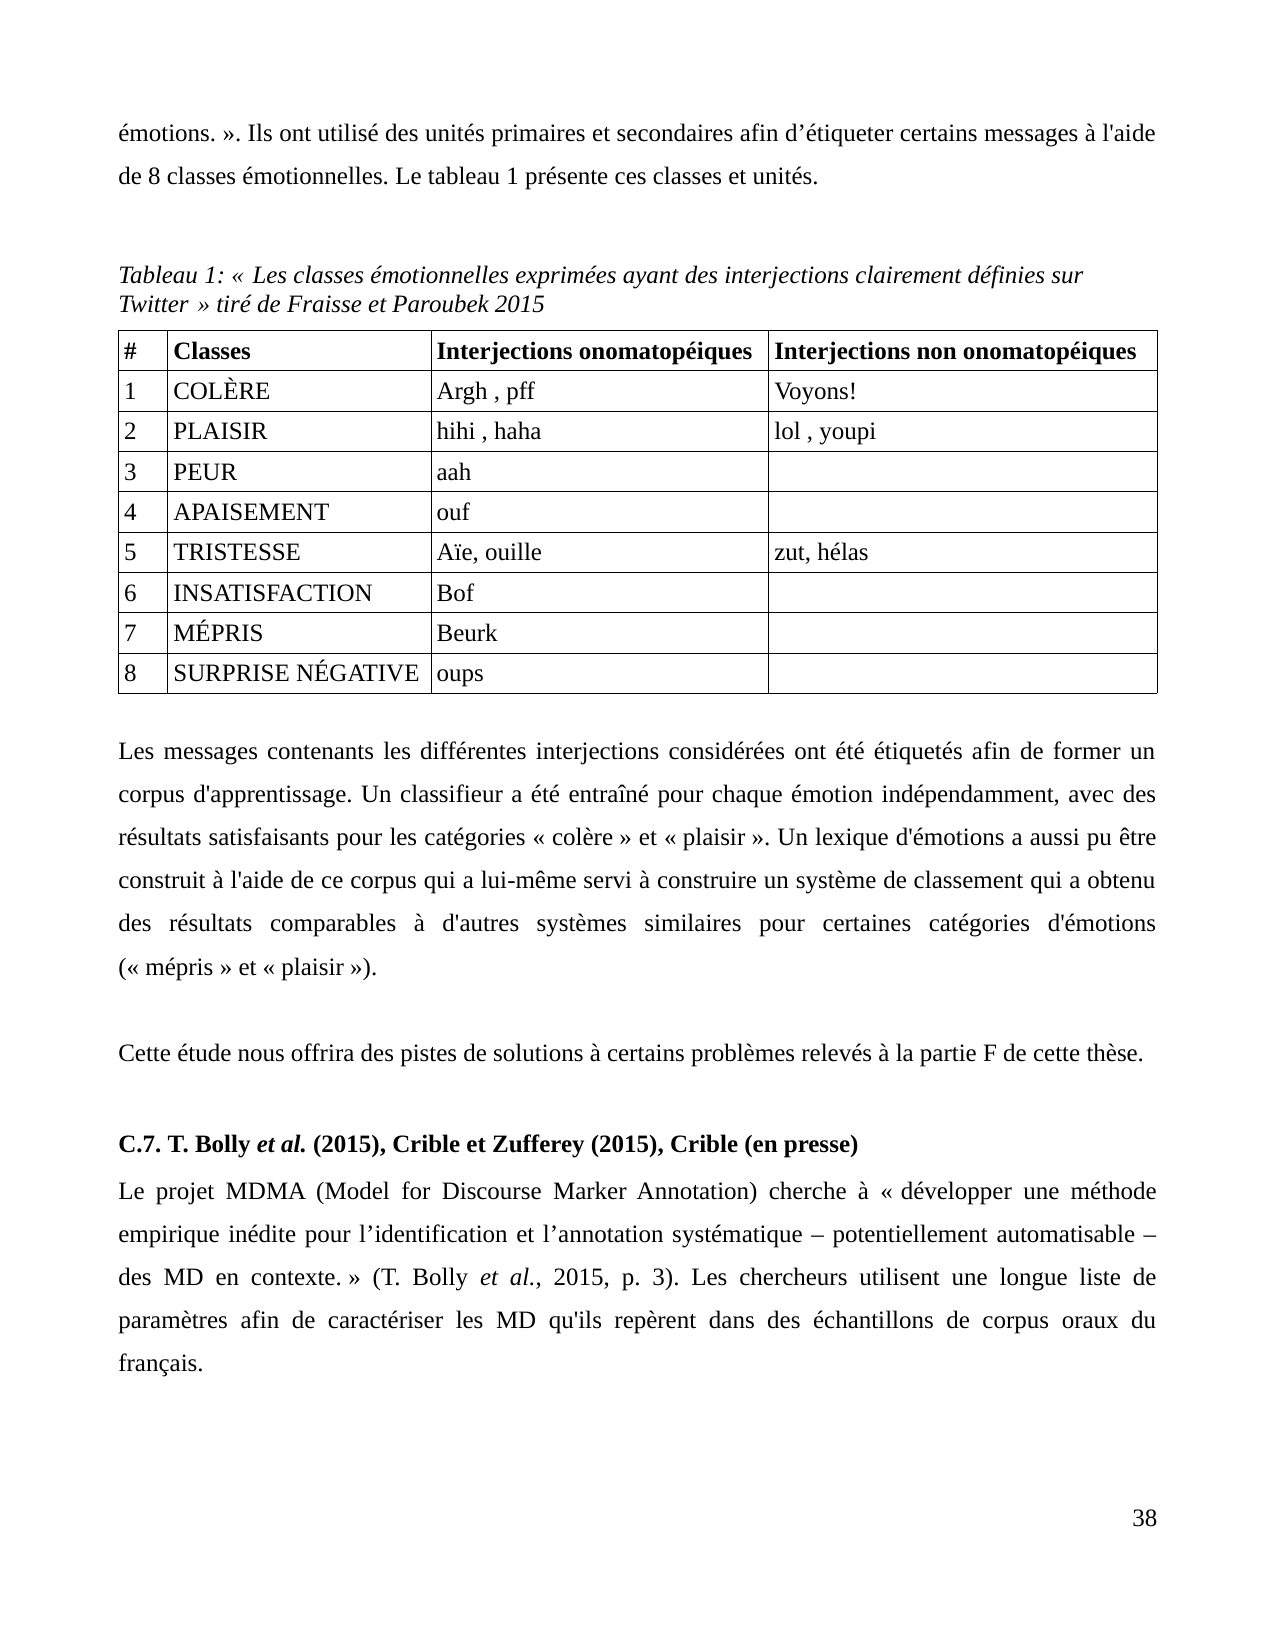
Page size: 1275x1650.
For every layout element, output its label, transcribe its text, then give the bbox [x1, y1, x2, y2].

table_cell aah [432, 452, 768, 491]
table_cell [769, 452, 1157, 491]
table_cell TRISTESSE [168, 533, 431, 572]
table_cell [769, 654, 1157, 693]
table_cell MÉPRIS [168, 613, 431, 652]
subtitle C.7. T. Bolly et al. (2015), Crible et Zufferey (2015), Crible (en presse) [118, 1129, 1157, 1158]
table_cell 1 [119, 371, 167, 411]
table_cell 7 [119, 613, 167, 652]
text Les messages contenants les différentes interjections considérées ont été étiquetés afin de former un corpus d'apprentissage. Un classifieur a été entraîné pour chaque émotion indépendamment, avec des résultats satisfaisants pour les catégories « colère » et « plaisir ». Un lexique d'émotions a aussi pu être construit à l'aide de ce corpus qui a lui-même servi à construire un système de classement qui a obtenu des résultats comparables à d'autres systèmes similaires pour certaines catégories d'émotions (« mépris » et « plaisir »). [118, 736, 1157, 980]
table_header Classes [168, 331, 431, 370]
table_cell 5 [119, 533, 167, 572]
table_header Interjections onomatopéiques [432, 331, 768, 370]
table_cell [769, 613, 1157, 652]
table_cell Beurk [432, 613, 768, 652]
text Le projet MDMA (Model for Discourse Marker Annotation) cherche à « développer une méthode empirique inédite pour l’identification et l’annotation systématique – potentiellement automatisable – des MD en contexte. » (T. Bolly et al., 2015, p. 3). Les chercheurs utilisent une longue liste de paramètres afin de caractériser les MD qu'ils repèrent dans des échantillons de corpus oraux du français. [118, 1176, 1157, 1377]
table_cell 6 [119, 573, 167, 612]
table_cell [769, 573, 1157, 612]
table_cell hihi , haha [432, 412, 768, 451]
table_cell zut, hélas [769, 533, 1157, 572]
text émotions. ». Ils ont utilisé des unités primaires et secondaires afin d’étiqueter certains messages à l'aide de 8 classes émotionnelles. Le tableau 1 présente ces classes et unités. [118, 118, 1157, 190]
table_cell 2 [119, 412, 167, 451]
table_cell ouf [432, 492, 768, 532]
table_header # [119, 331, 167, 370]
table_cell Bof [432, 573, 768, 612]
table_cell Aïe, ouille [432, 533, 768, 572]
table_cell 8 [119, 654, 167, 693]
table_cell INSATISFACTION [168, 573, 431, 612]
table_cell lol , youpi [769, 412, 1157, 451]
table_cell SURPRISE NÉGATIVE [168, 654, 431, 693]
text Tableau 1: « Les classes émotionnelles exprimées ayant des interjections clairement définies sur Twitter » tiré de Fraisse et Paroubek 2015 [118, 260, 1157, 317]
table_cell Argh , pff [432, 371, 768, 411]
table_cell 4 [119, 492, 167, 532]
table_cell PEUR [168, 452, 431, 491]
table_cell PLAISIR [168, 412, 431, 451]
table_cell APAISEMENT [168, 492, 431, 532]
table_cell Voyons! [769, 371, 1157, 411]
table_header Interjections non onomatopéiques [769, 331, 1157, 370]
table_cell oups [432, 654, 768, 693]
table_cell [769, 492, 1157, 532]
table_cell COLÈRE [168, 371, 431, 411]
text Cette étude nous offrira des pistes de solutions à certains problèmes relevés à la partie F de cette thèse. [118, 1038, 1157, 1067]
table_cell 3 [119, 452, 167, 491]
